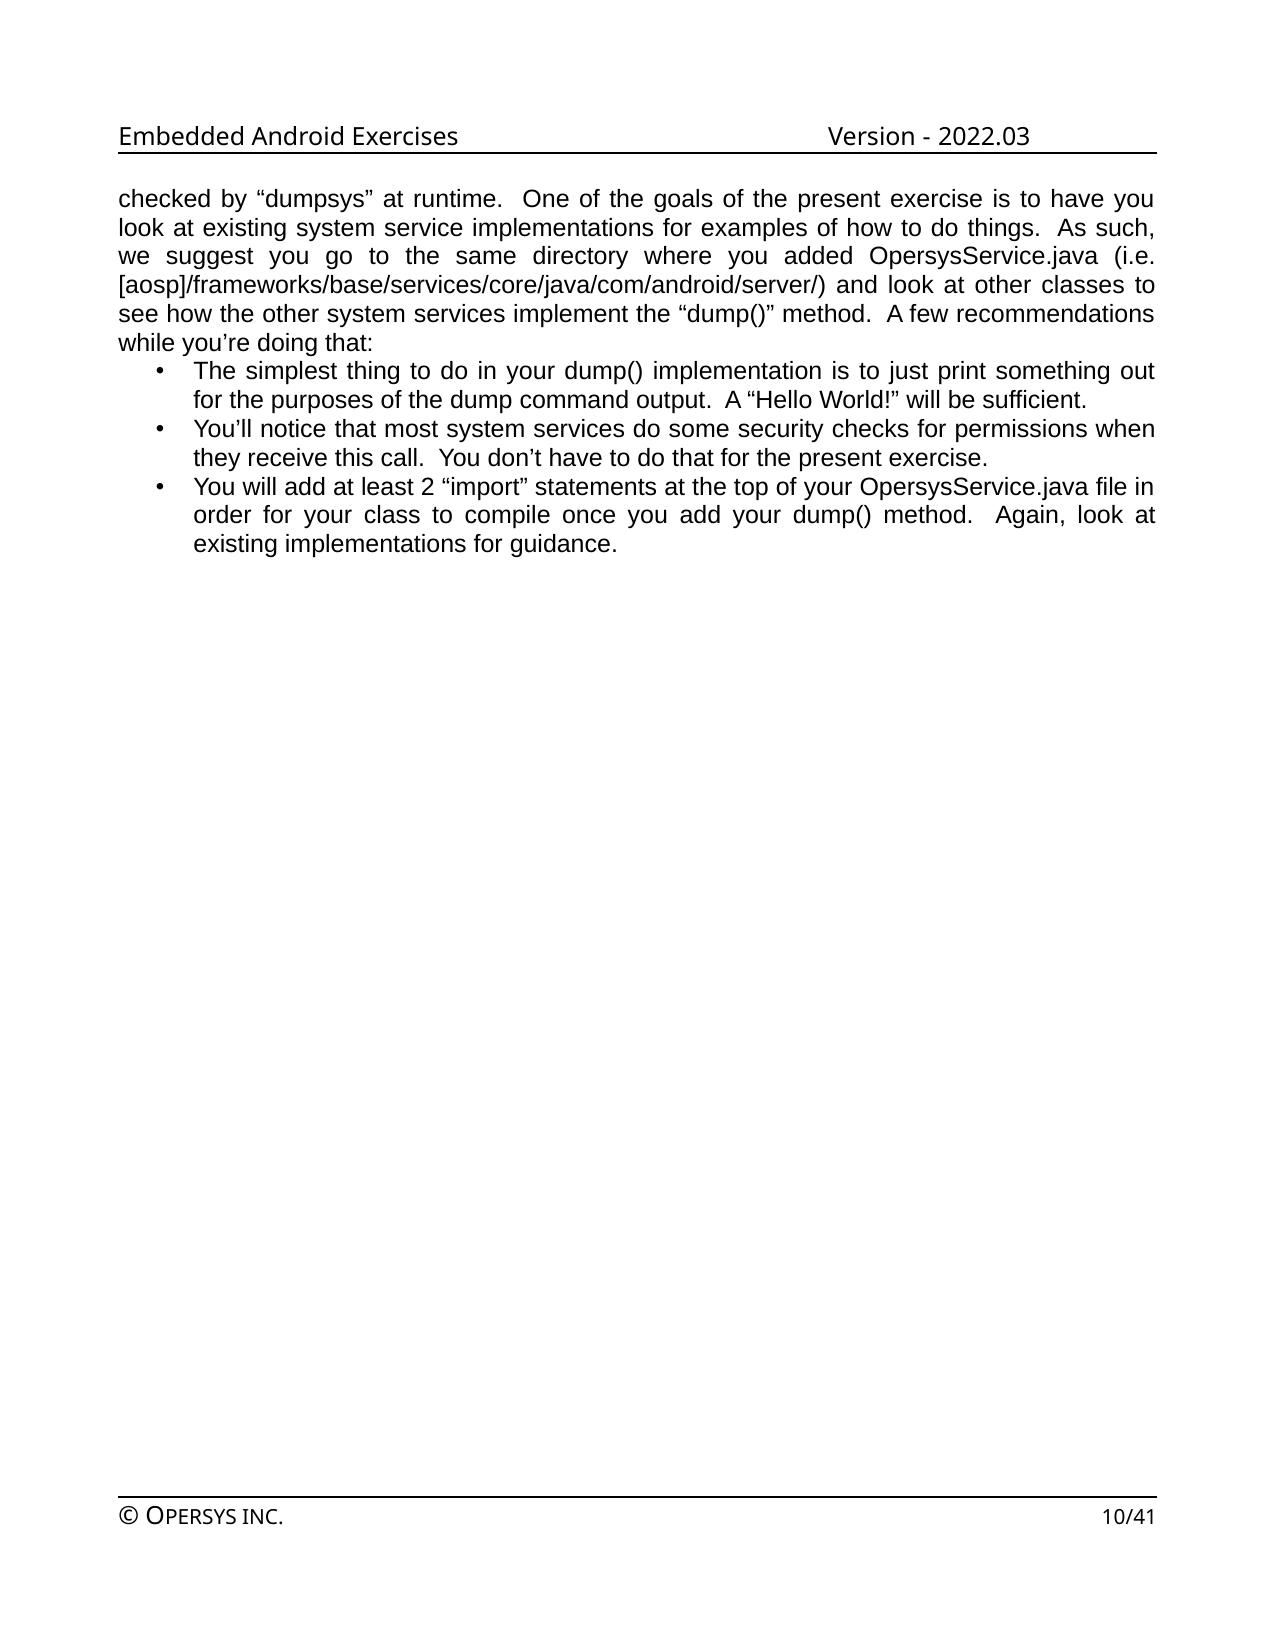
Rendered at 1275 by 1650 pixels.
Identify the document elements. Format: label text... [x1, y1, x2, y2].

list The simplest thing to do in your dump() implementation is to just print something out for the purposes of the dump command output. A “Hello World!” will be sufficient. [156, 356, 1157, 414]
list You’ll notice that most system services do some security checks for permissions when they receive this call. You don’t have to do that for the present exercise. [156, 414, 1157, 471]
text checked by “dumpsys” at runtime. One of the goals of the present exercise is to have you look at existing system service implementations for examples of how to do things. As such, we suggest you go to the same directory where you added OpersysService.java (i.e. [aosp]/frameworks/base/services/core/java/com/android/server/) and look at other classes to see how the other system services implement the “dump()” method. A few recommendations while you’re doing that: [118, 184, 1157, 356]
list You will add at least 2 “import” statements at the top of your OpersysService.java file in order for your class to compile once you add your dump() method. Again, look at existing implementations for guidance. [156, 471, 1157, 558]
